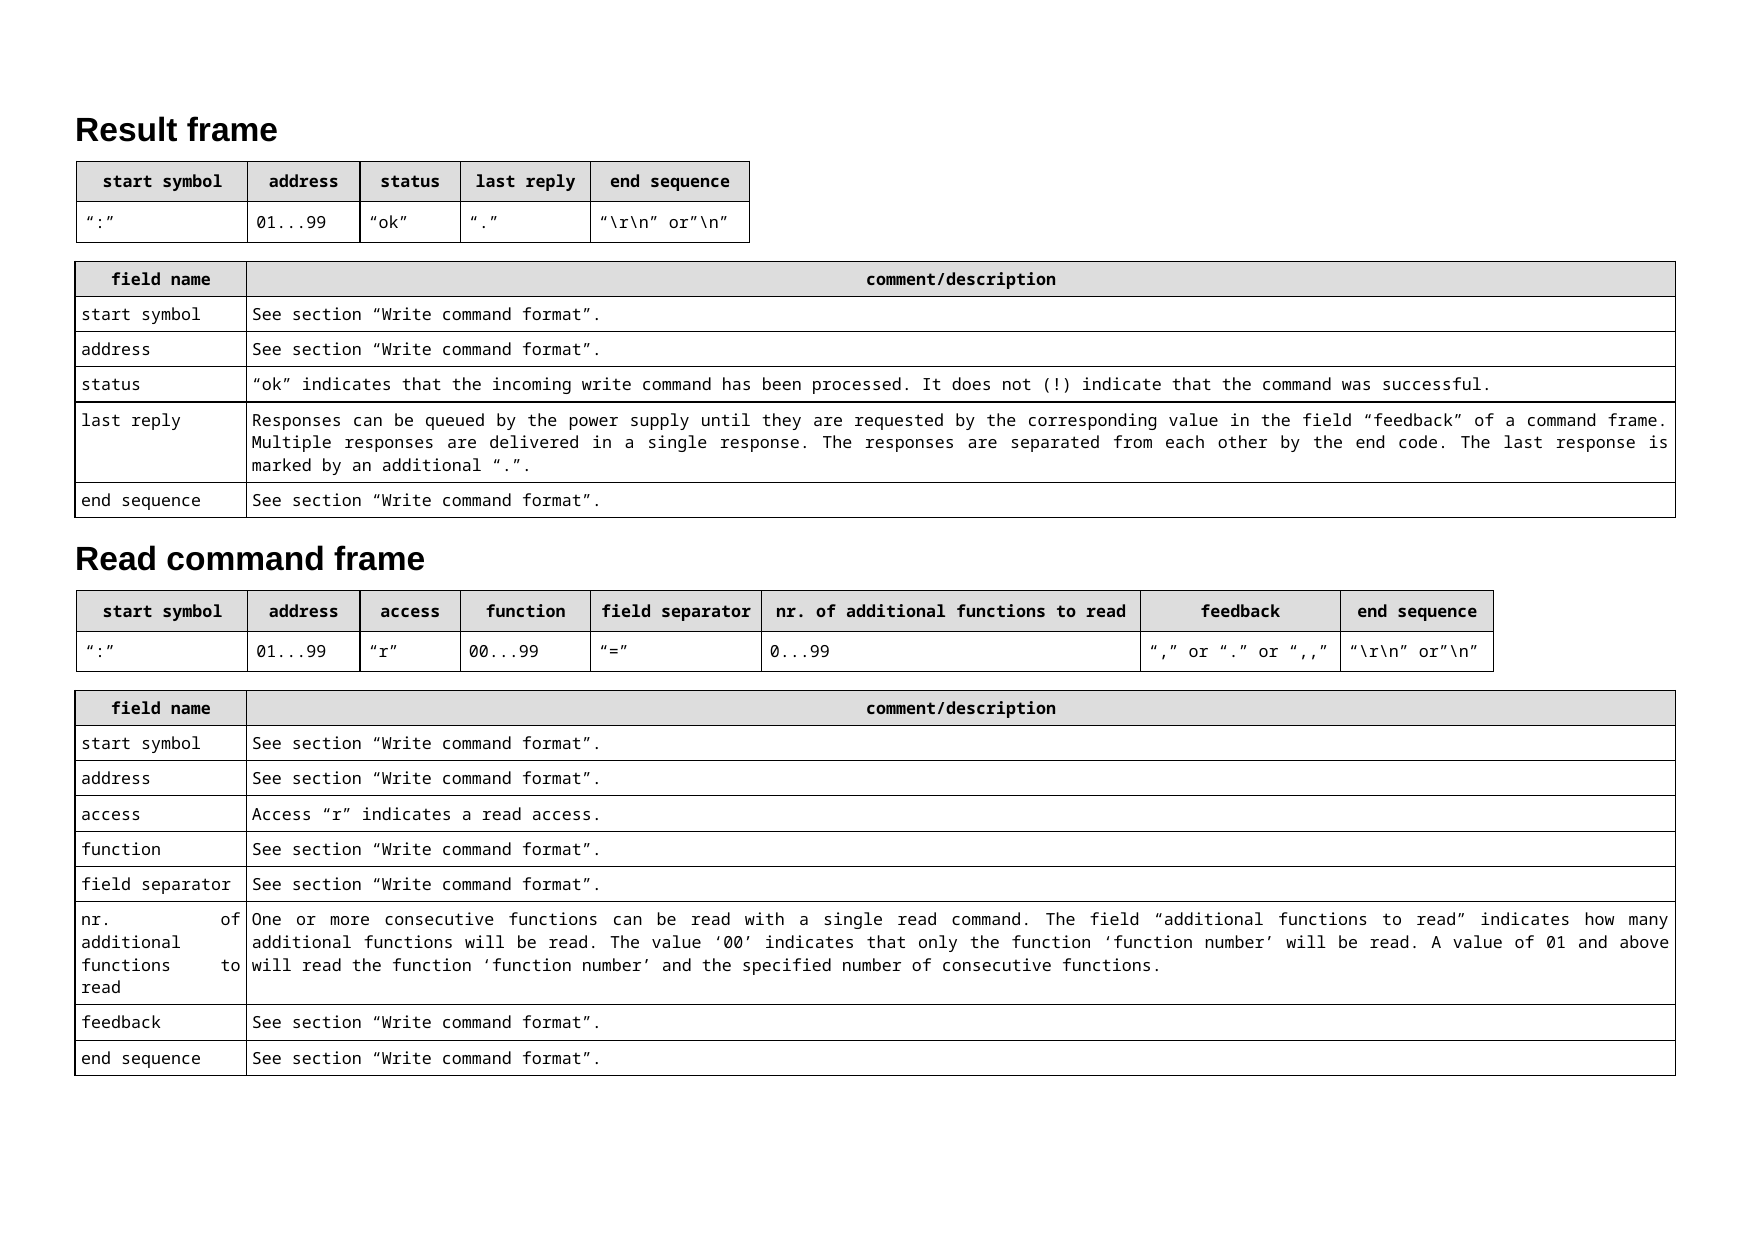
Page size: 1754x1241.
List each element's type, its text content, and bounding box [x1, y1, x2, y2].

table_cell function [76, 832, 246, 866]
table_cell Responses can be queued by the power supply until they are requested by the corresponding value in the field “feedback” of a command frame. Multiple responses are delivered in a single response. The responses are separated from each other by the end code. The last response is marked by an additional “.”. [247, 403, 1675, 482]
table_cell See section “Write command format”. [247, 761, 1675, 795]
table_cell “ok” [361, 202, 460, 242]
table_cell “:” [77, 202, 247, 242]
table_header nr. of additional functions to read [762, 591, 1140, 631]
table_header field name [76, 262, 246, 296]
table_cell access [76, 796, 246, 831]
table_header address [248, 162, 359, 201]
table_header access [361, 591, 460, 631]
table_cell “.” [461, 202, 590, 242]
table_header address [248, 591, 359, 631]
subtitle Result frame [75, 109, 1679, 148]
table_cell address [76, 761, 246, 795]
table_cell “=” [591, 632, 761, 671]
table_cell One or more consecutive functions can be read with a single read command. The field “additional functions to read” indicates how many additional functions will be read. The value ‘00’ indicates that only the function ‘function number’ will be read. A value of 01 and above will read the function ‘function number’ and the specified number of consecutive functions. [247, 902, 1675, 1004]
table_cell Access “r” indicates a read access. [247, 796, 1675, 831]
table_cell “,” or “.” or “,,” [1141, 632, 1340, 671]
table_header feedback [1141, 591, 1340, 631]
table_cell “\r\n” or”\n” [591, 202, 749, 242]
table_cell See section “Write command format”. [247, 726, 1675, 760]
table_cell See section “Write command format”. [247, 297, 1675, 331]
table_cell address [76, 332, 246, 366]
table_header start symbol [77, 162, 247, 201]
table_cell “ok” indicates that the incoming write command has been processed. It does not (!) indicate that the command was successful. [247, 367, 1675, 401]
table_header end sequence [591, 162, 749, 201]
table_cell See section “Write command format”. [247, 832, 1675, 866]
table_cell end sequence [76, 1041, 246, 1075]
table_cell field separator [76, 867, 246, 901]
table_cell “\r\n” or”\n” [1341, 632, 1493, 671]
subtitle Read command frame [75, 539, 1679, 578]
table_cell 01...99 [248, 202, 359, 242]
table_header status [361, 162, 460, 201]
table_cell See section “Write command format”. [247, 483, 1675, 517]
table_header comment/description [247, 691, 1675, 725]
table_cell end sequence [76, 483, 246, 517]
table_cell See section “Write command format”. [247, 867, 1675, 901]
table_cell 00...99 [461, 632, 590, 671]
table_cell 0...99 [762, 632, 1140, 671]
table_cell “:” [77, 632, 247, 671]
table_cell last reply [76, 403, 246, 482]
table_header last reply [461, 162, 590, 201]
table_cell status [76, 367, 246, 401]
table_cell start symbol [76, 726, 246, 760]
table_cell See section “Write command format”. [247, 332, 1675, 366]
table_cell start symbol [76, 297, 246, 331]
table_cell 01...99 [248, 632, 359, 671]
table_header end sequence [1341, 591, 1493, 631]
table_cell See section “Write command format”. [247, 1005, 1675, 1039]
table_cell “r” [361, 632, 460, 671]
table_header start symbol [77, 591, 247, 631]
table_header field separator [591, 591, 761, 631]
table_header function [461, 591, 590, 631]
table_cell nr. of additional functions to read [76, 902, 246, 1004]
table_header comment/description [247, 262, 1675, 296]
table_header field name [76, 691, 246, 725]
table_cell feedback [76, 1005, 246, 1039]
table_cell See section “Write command format”. [247, 1041, 1675, 1075]
